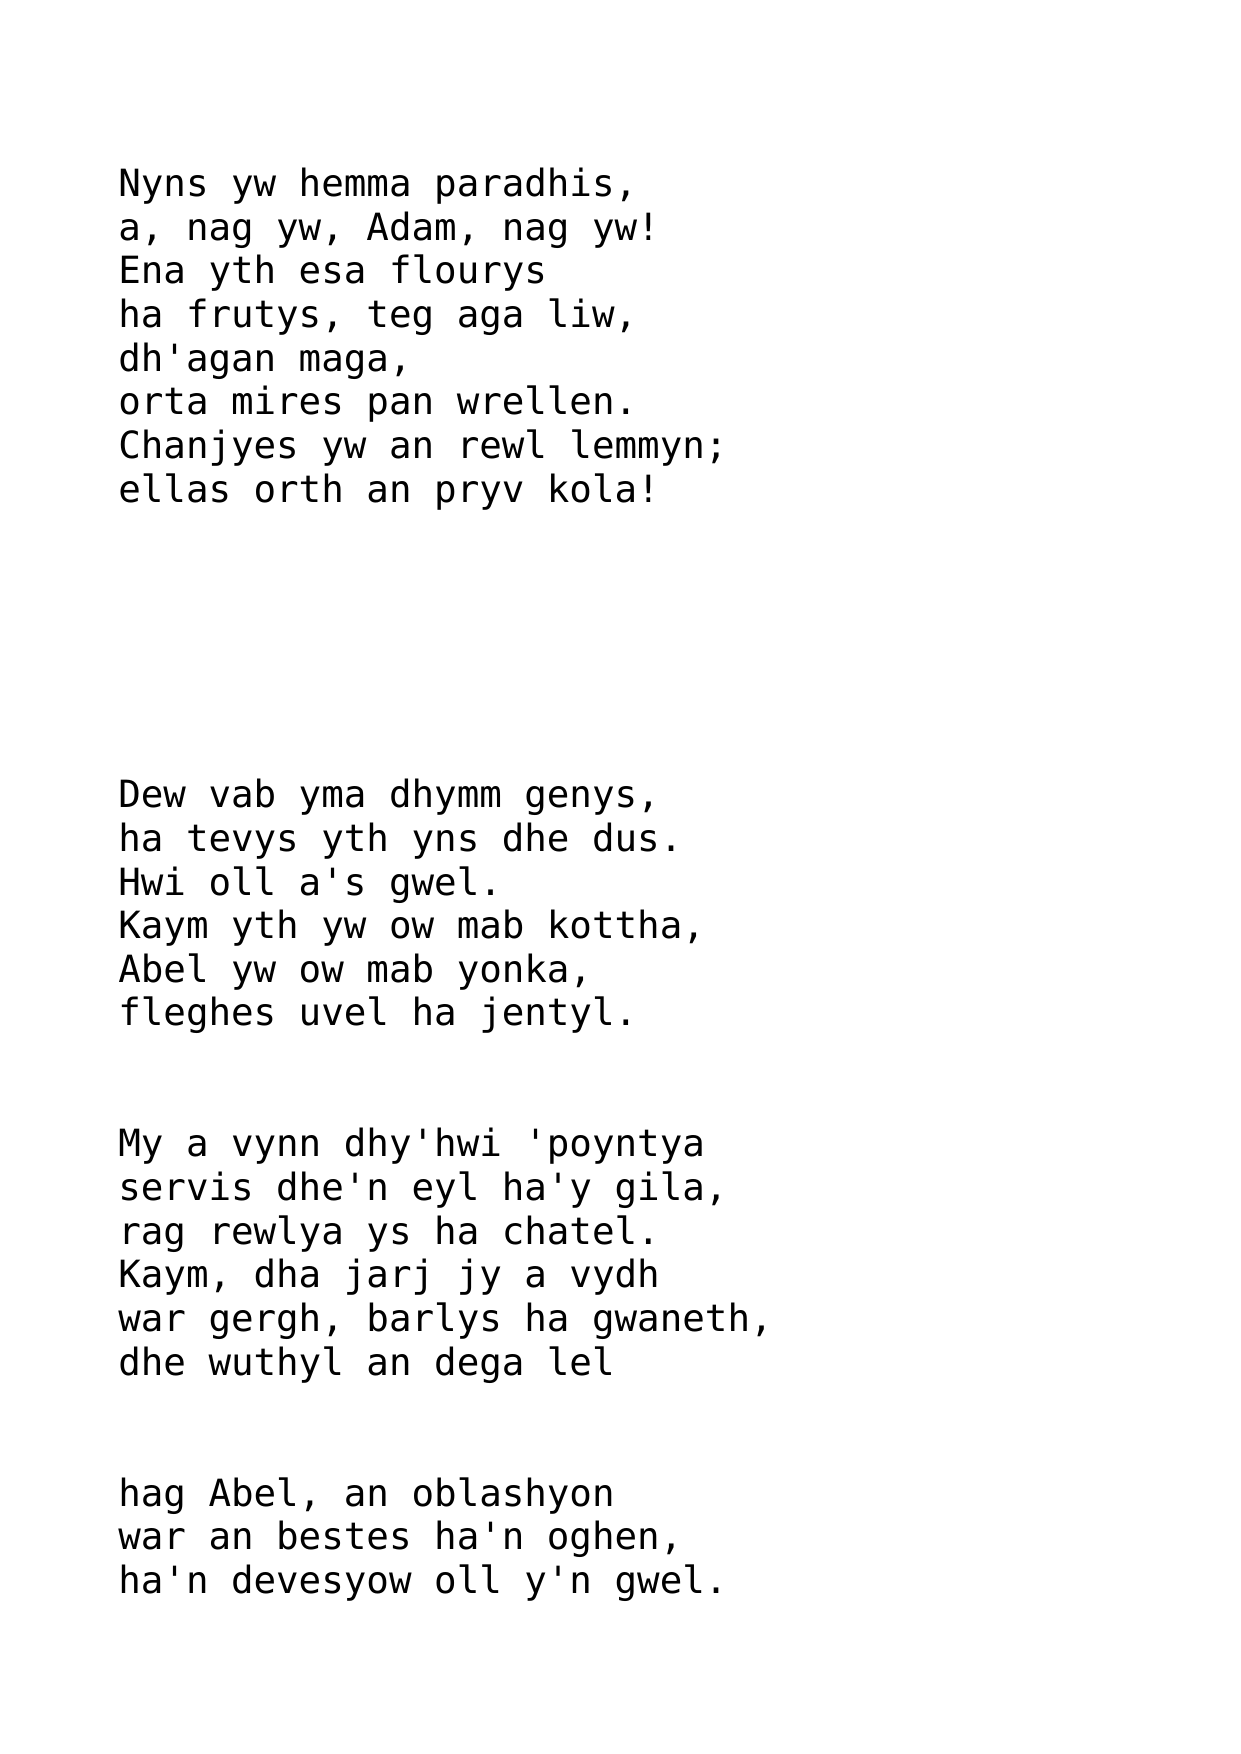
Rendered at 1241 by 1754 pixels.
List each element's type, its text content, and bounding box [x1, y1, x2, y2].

text Ena yth esa flourys [118, 249, 1122, 293]
text ha tevys yth yns dhe dus. [118, 816, 1122, 860]
text Hwi oll a's gwel. [118, 860, 1122, 904]
text ha frutys, teg aga liw, [118, 293, 1122, 336]
text hag Abel, an oblashyon [118, 1471, 1122, 1515]
text orta mires pan wrellen. [118, 380, 1122, 424]
text a, nag yw, Adam, nag yw! [118, 205, 1122, 249]
text fleghes uvel ha jentyl. [118, 991, 1122, 1035]
text Kaym, dha jarj jy a vydh [118, 1253, 1122, 1297]
text Kaym yth yw ow mab kottha, [118, 904, 1122, 947]
text war gergh, barlys ha gwaneth, [118, 1297, 1122, 1340]
text dh'agan maga, [118, 336, 1122, 380]
text dhe wuthyl an dega lel [118, 1340, 1122, 1384]
text rag rewlya ys ha chatel. [118, 1209, 1122, 1253]
text ellas orth an pryv kola! [118, 467, 1122, 511]
text Dew vab yma dhymm genys, [118, 773, 1122, 816]
text Abel yw ow mab yonka, [118, 947, 1122, 991]
text war an bestes ha'n oghen, [118, 1515, 1122, 1558]
text Nyns yw hemma paradhis, [118, 162, 1122, 205]
text servis dhe'n eyl ha'y gila, [118, 1166, 1122, 1209]
text Chanjyes yw an rewl lemmyn; [118, 424, 1122, 467]
text ha'n devesyow oll y'n gwel. [118, 1558, 1122, 1602]
text My a vynn dhy'hwi 'poyntya [118, 1122, 1122, 1166]
